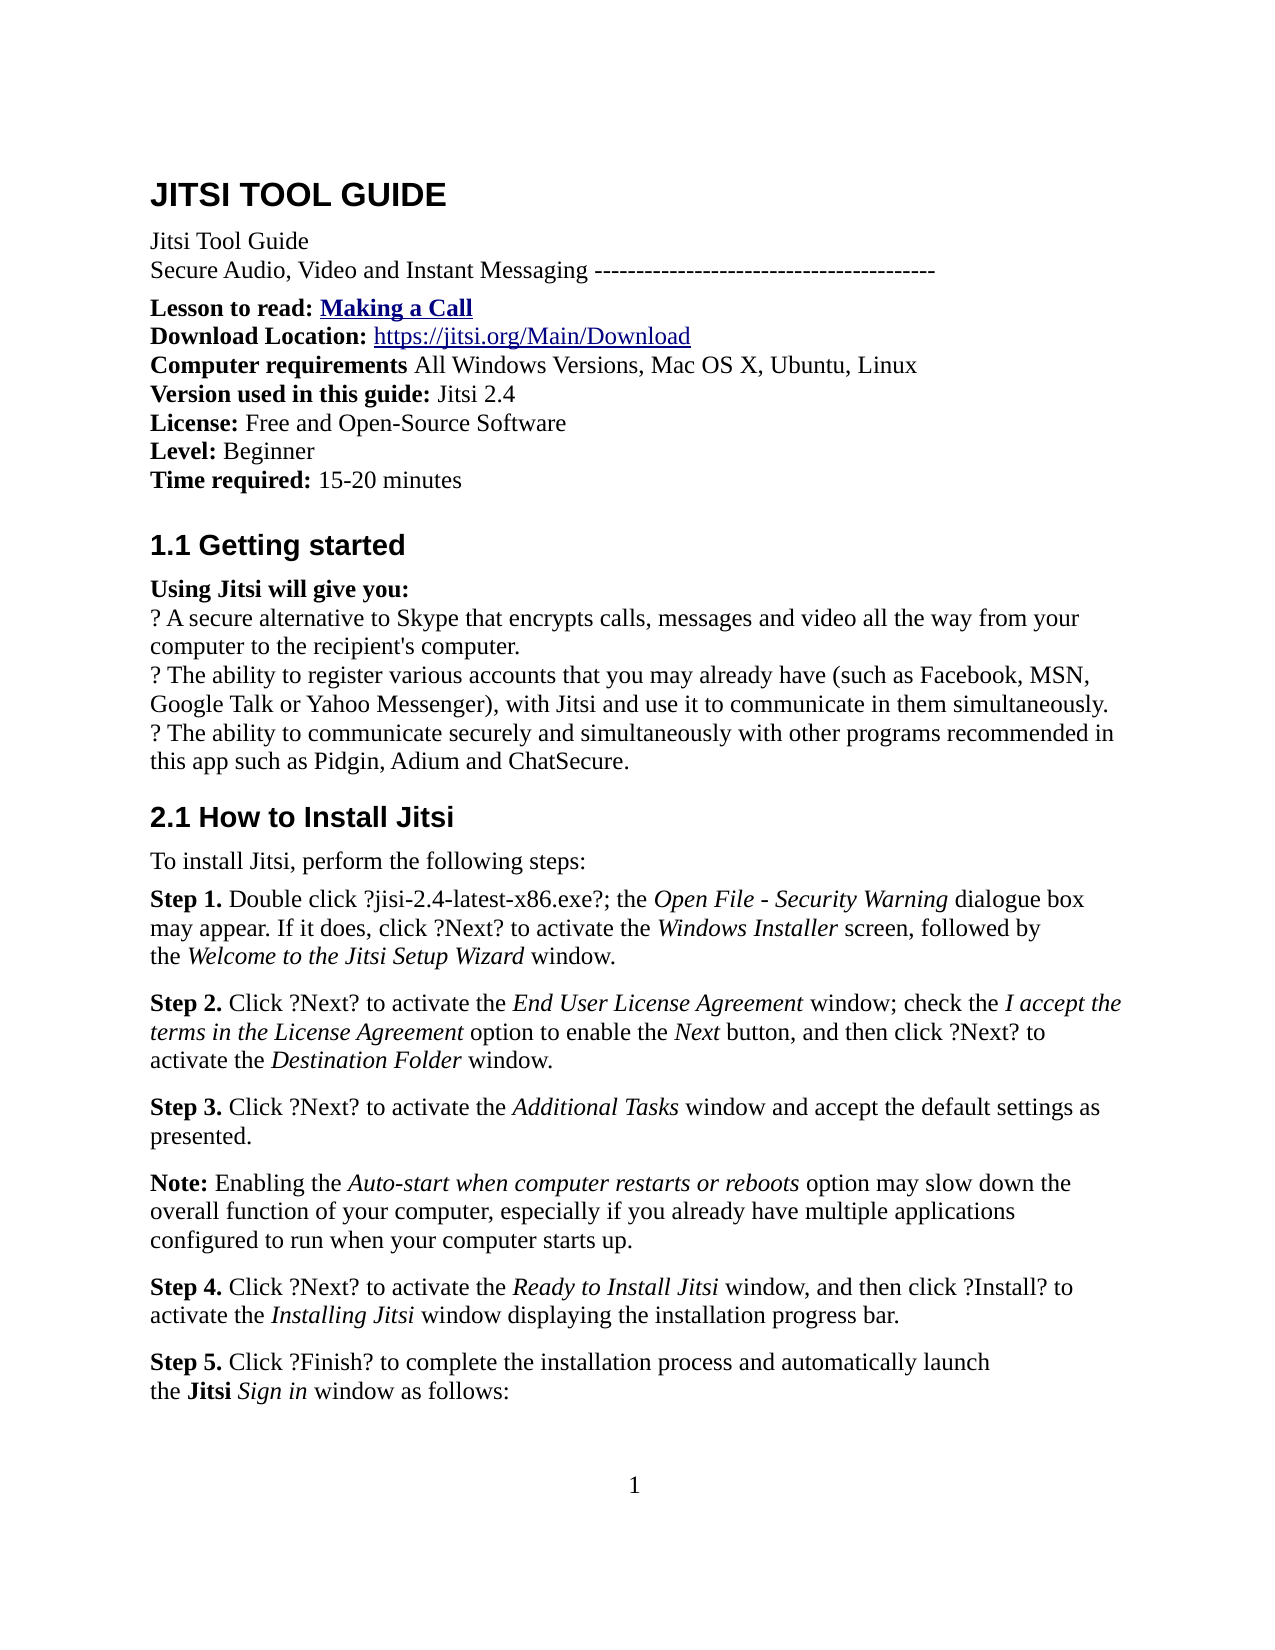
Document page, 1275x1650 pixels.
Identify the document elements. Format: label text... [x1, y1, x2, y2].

text Using Jitsi will give you: ? A secure alternative to Skype that encrypts calls, messages and video all the way from your computer to the recipient's computer. ? The ability to register various accounts that you may already have (such as Facebook, MSN, Google Talk or Yahoo Messenger), with Jitsi and use it to communicate in them simultaneously. ? The ability to communicate securely and simultaneously with other programs recommended in this app such as Pidgin, Adium and ChatSecure. [150, 574, 1125, 775]
text Step 4. Click ?Next? to activate the Ready to Install Jitsi window, and then click ?Install? to activate the Installing Jitsi window displaying the installation progress bar. [150, 1272, 1125, 1329]
subtitle 1.1 Getting started [150, 528, 1125, 561]
text Step 3. Click ?Next? to activate the Additional Tasks window and accept the default settings as presented. [150, 1092, 1125, 1150]
text Note: Enabling the Auto-start when computer restarts or reboots option may slow down the overall function of your computer, especially if you already have multiple applications configured to run when your computer starts up. [150, 1168, 1125, 1254]
text Step 1. Double click ?jisi-2.4-latest-x86.exe?; the Open File - Security Warning dialogue box may appear. If it does, click ?Next? to activate the Windows Installer screen, followed by the Welcome to the Jitsi Setup Wizard window. [150, 884, 1125, 970]
text Step 5. Click ?Finish? to complete the installation process and automatically launch the Jitsi Sign in window as follows: [150, 1347, 1125, 1405]
text Step 2. Click ?Next? to activate the End User License Agreement window; check the I accept the terms in the License Agreement option to enable the Next button, and then click ?Next? to activate the Destination Folder window. [150, 988, 1125, 1074]
text Jitsi Tool Guide Secure Audio, Video and Instant Messaging ----------------------------------------- [150, 226, 1125, 284]
subtitle 2.1 How to Install Jitsi [150, 800, 1125, 834]
text Lesson to read: Making a Call Download Location: https://jitsi.org/Main/Download Computer requirements All Windows Versions, Mac OS X, Ubuntu, Linux Version used in this guide: Jitsi 2.4 License: Free and Open-Source Software Level: Beginner Time required: 15-20 minutes [150, 293, 1125, 494]
subtitle JITSI TOOL GUIDE [150, 175, 1125, 214]
text To install Jitsi, perform the following steps: [150, 846, 1125, 875]
